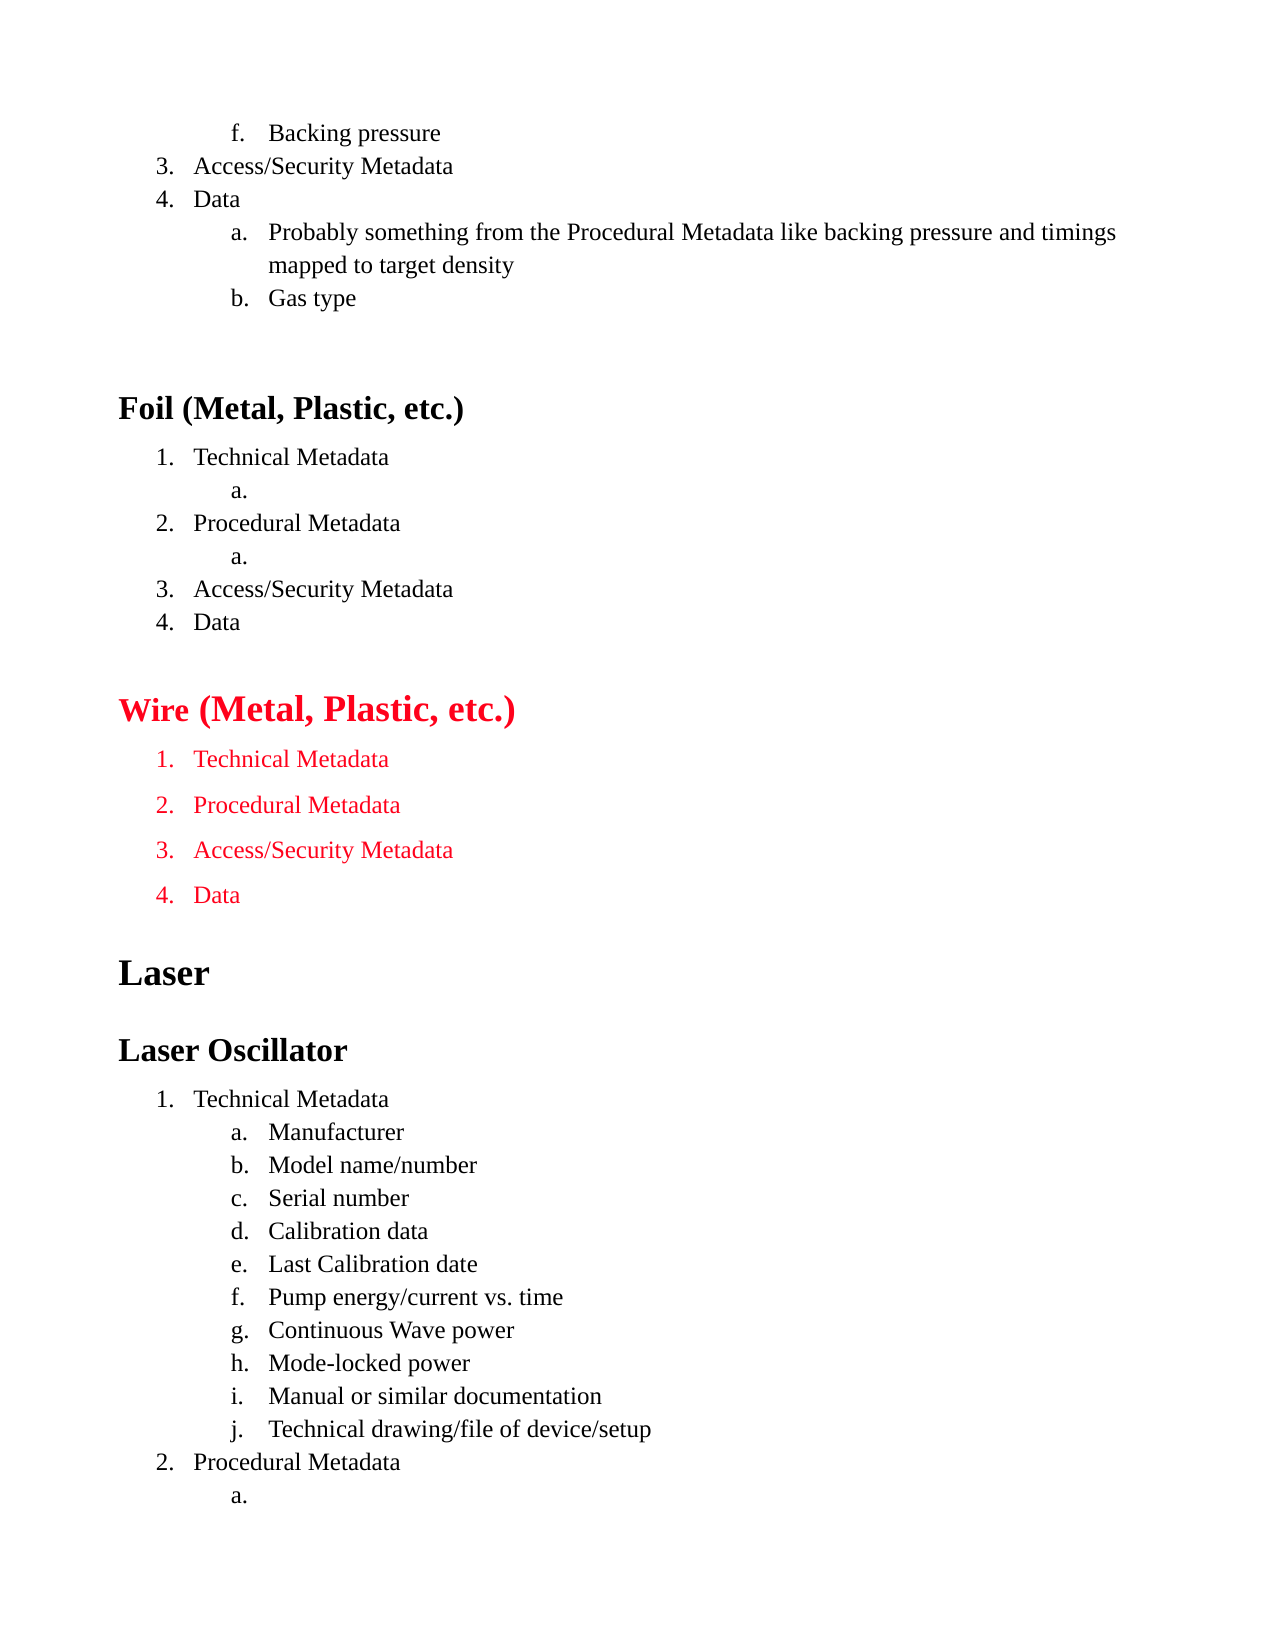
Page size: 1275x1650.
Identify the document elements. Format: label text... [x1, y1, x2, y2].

list Data [156, 607, 1157, 636]
list Technical Metadata [156, 1084, 1157, 1112]
list Procedural Metadata [156, 1447, 1157, 1476]
list Technical Metadata [156, 744, 1157, 773]
list Technical Metadata [156, 442, 1157, 471]
list Gas type [231, 283, 1157, 312]
list Procedural Metadata [156, 790, 1157, 819]
list Procedural Metadata [156, 508, 1157, 537]
list Backing pressure [231, 118, 1157, 147]
list Mode-locked power [231, 1348, 1157, 1377]
list Calibration data [231, 1216, 1157, 1244]
list Probably something from the Procedural Metadata like backing pressure and timings mapped to target density [231, 217, 1157, 279]
list Manufacturer [231, 1117, 1157, 1145]
list Access/Security Metadata [156, 151, 1157, 180]
subtitle Wire (Metal, Plastic, etc.) [118, 686, 1157, 729]
subtitle Foil (Metal, Plastic, etc.) [118, 389, 1157, 427]
subtitle Laser [118, 951, 1157, 994]
subtitle Laser Oscillator [118, 1030, 1157, 1068]
list Access/Security Metadata [156, 574, 1157, 603]
list Continuous Wave power [231, 1315, 1157, 1343]
list Serial number [231, 1183, 1157, 1211]
list Manual or similar documentation [231, 1381, 1157, 1409]
list Access/Security Metadata [156, 835, 1157, 864]
list Model name/number [231, 1150, 1157, 1178]
list Data [156, 184, 1157, 213]
list Data [156, 881, 1157, 909]
list Technical drawing/file of device/setup [231, 1414, 1157, 1443]
list Pump energy/current vs. time [231, 1282, 1157, 1311]
list Last Calibration date [231, 1249, 1157, 1277]
